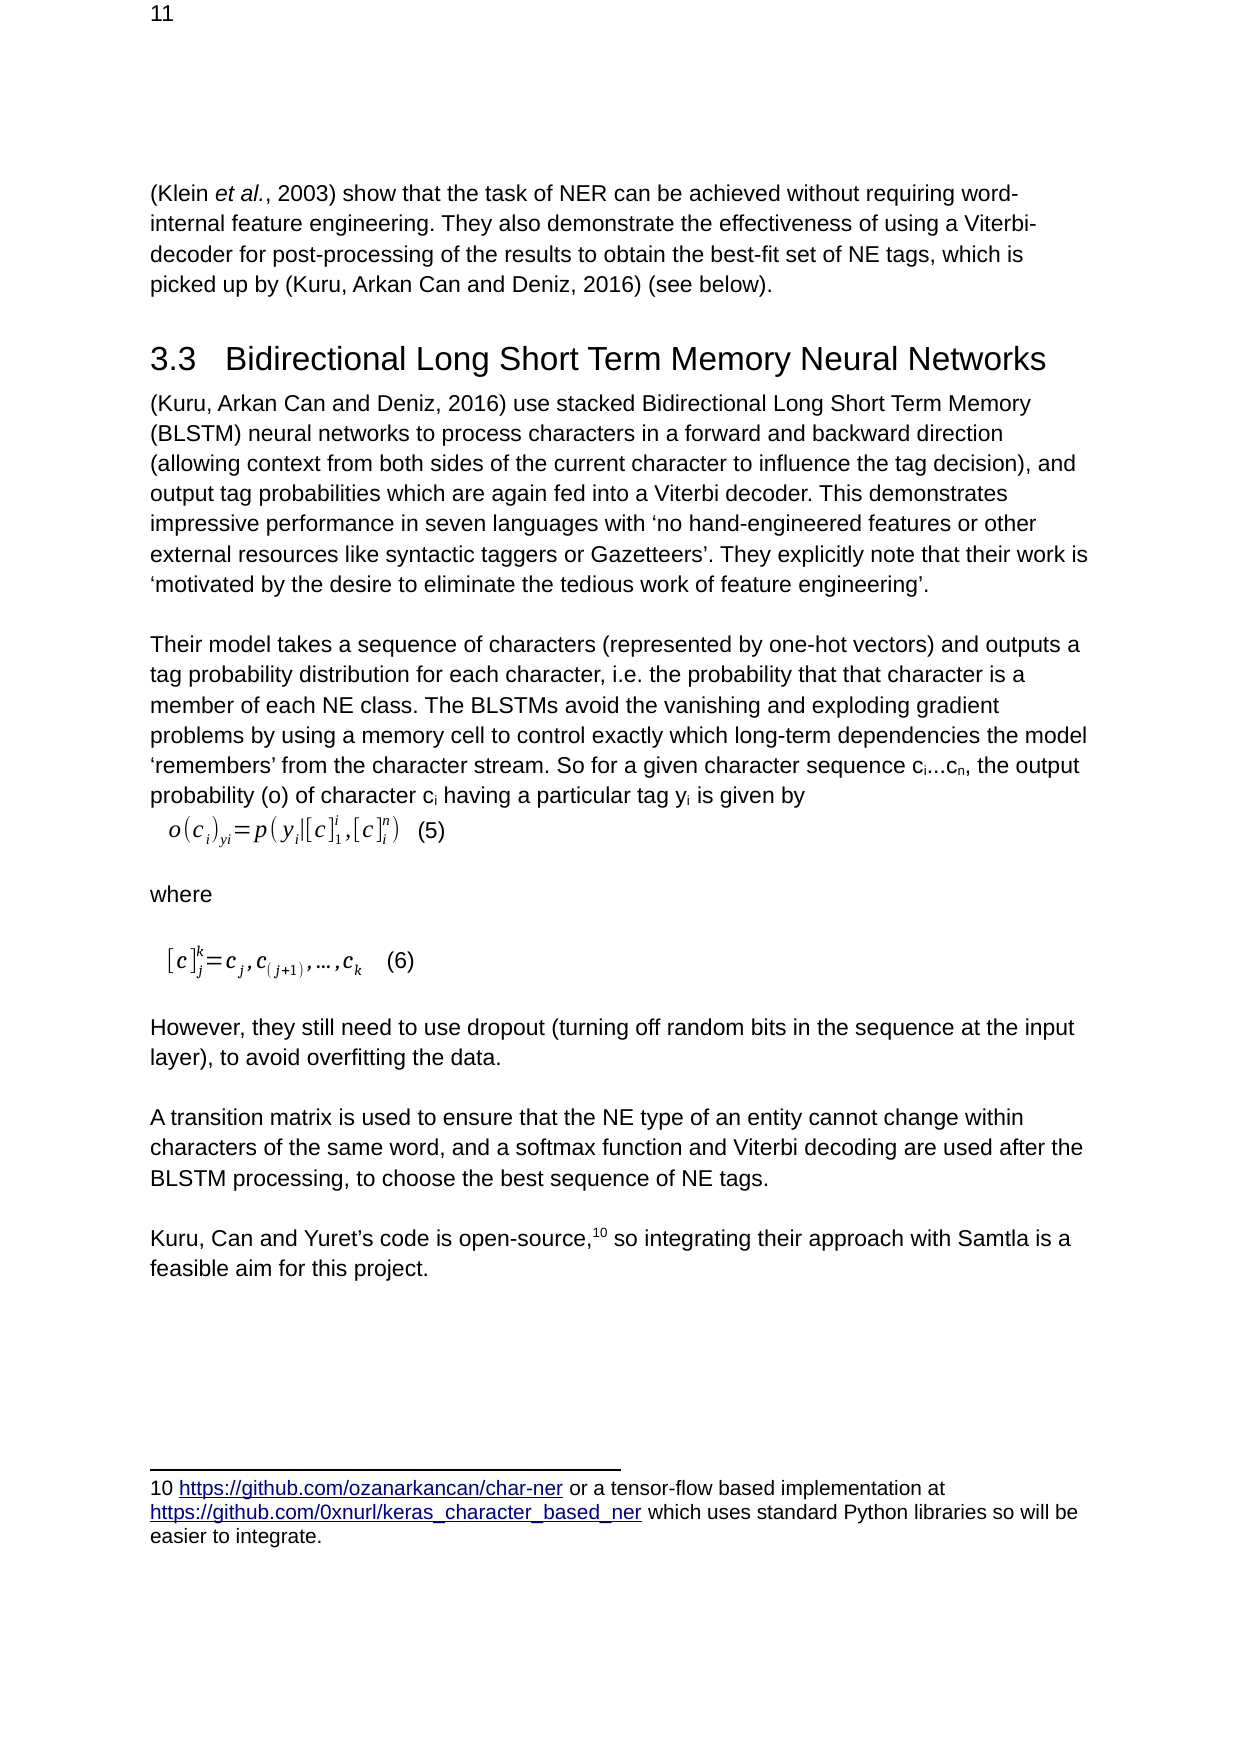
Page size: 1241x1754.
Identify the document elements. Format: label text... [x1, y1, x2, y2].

text However, they still need to use dropout (turning off random bits in the sequence at the input layer), to avoid overfitting the data. [150, 1013, 1090, 1070]
subtitle Bidirectional Long Short Term Memory Neural Networks [150, 338, 1090, 377]
text (Klein et al., 2003)⁠ show that the task of NER can be achieved without requiring word-internal feature engineering. They also demonstrate the effectiveness of using a Viterbi-decoder for post-processing of the results to obtain the best-fit set of NE tags, which is picked up by (Kuru, Arkan Can and Deniz, 2016)⁠ (see below). [150, 180, 1090, 297]
text where [150, 881, 1090, 908]
text Kuru, Can and Yuret’s code is open-source, so integrating their approach with Samtla is a feasible aim for this project. [150, 1225, 1090, 1282]
text (Kuru, Arkan Can and Deniz, 2016)⁠ use stacked Bidirectional Long Short Term Memory (BLSTM) neural networks to process characters in a forward and backward direction (allowing context from both sides of the current character to influence the tag decision), and output tag probabilities which are again fed into a Viterbi decoder. This demonstrates impressive performance in seven languages with ‘no hand-engineered features or other external resources like syntactic taggers or Gazetteers’. They explicitly note that their work is ‘motivated by the desire to eliminate the tedious work of feature engineering’. [150, 389, 1090, 597]
text (6) [150, 942, 1090, 979]
text https://github.com/ozanarkancan/char-ner or a tensor-flow based implementation at https://github.com/0xnurl/keras_character_based_ner which uses standard Python libraries so will be easier to integrate. [150, 1476, 1090, 1548]
text A transition matrix is used to ensure that the NE type of an entity cannot change within characters of the same word, and a softmax function and Viterbi decoding are used after the BLSTM processing, to choose the best sequence of NE tags. [150, 1104, 1090, 1191]
text (5) [150, 812, 1090, 847]
text Their model takes a sequence of characters (represented by one-hot vectors) and outputs a tag probability distribution for each character, i.e. the probability that that character is a member of each NE class. The BLSTMs avoid the vanishing and exploding gradient problems by using a memory cell to control exactly which long-term dependencies the model ‘remembers’ from the character stream. So for a given character sequence ci...cn, the output probability (o) of character ci having a particular tag yi is given by [150, 631, 1090, 808]
